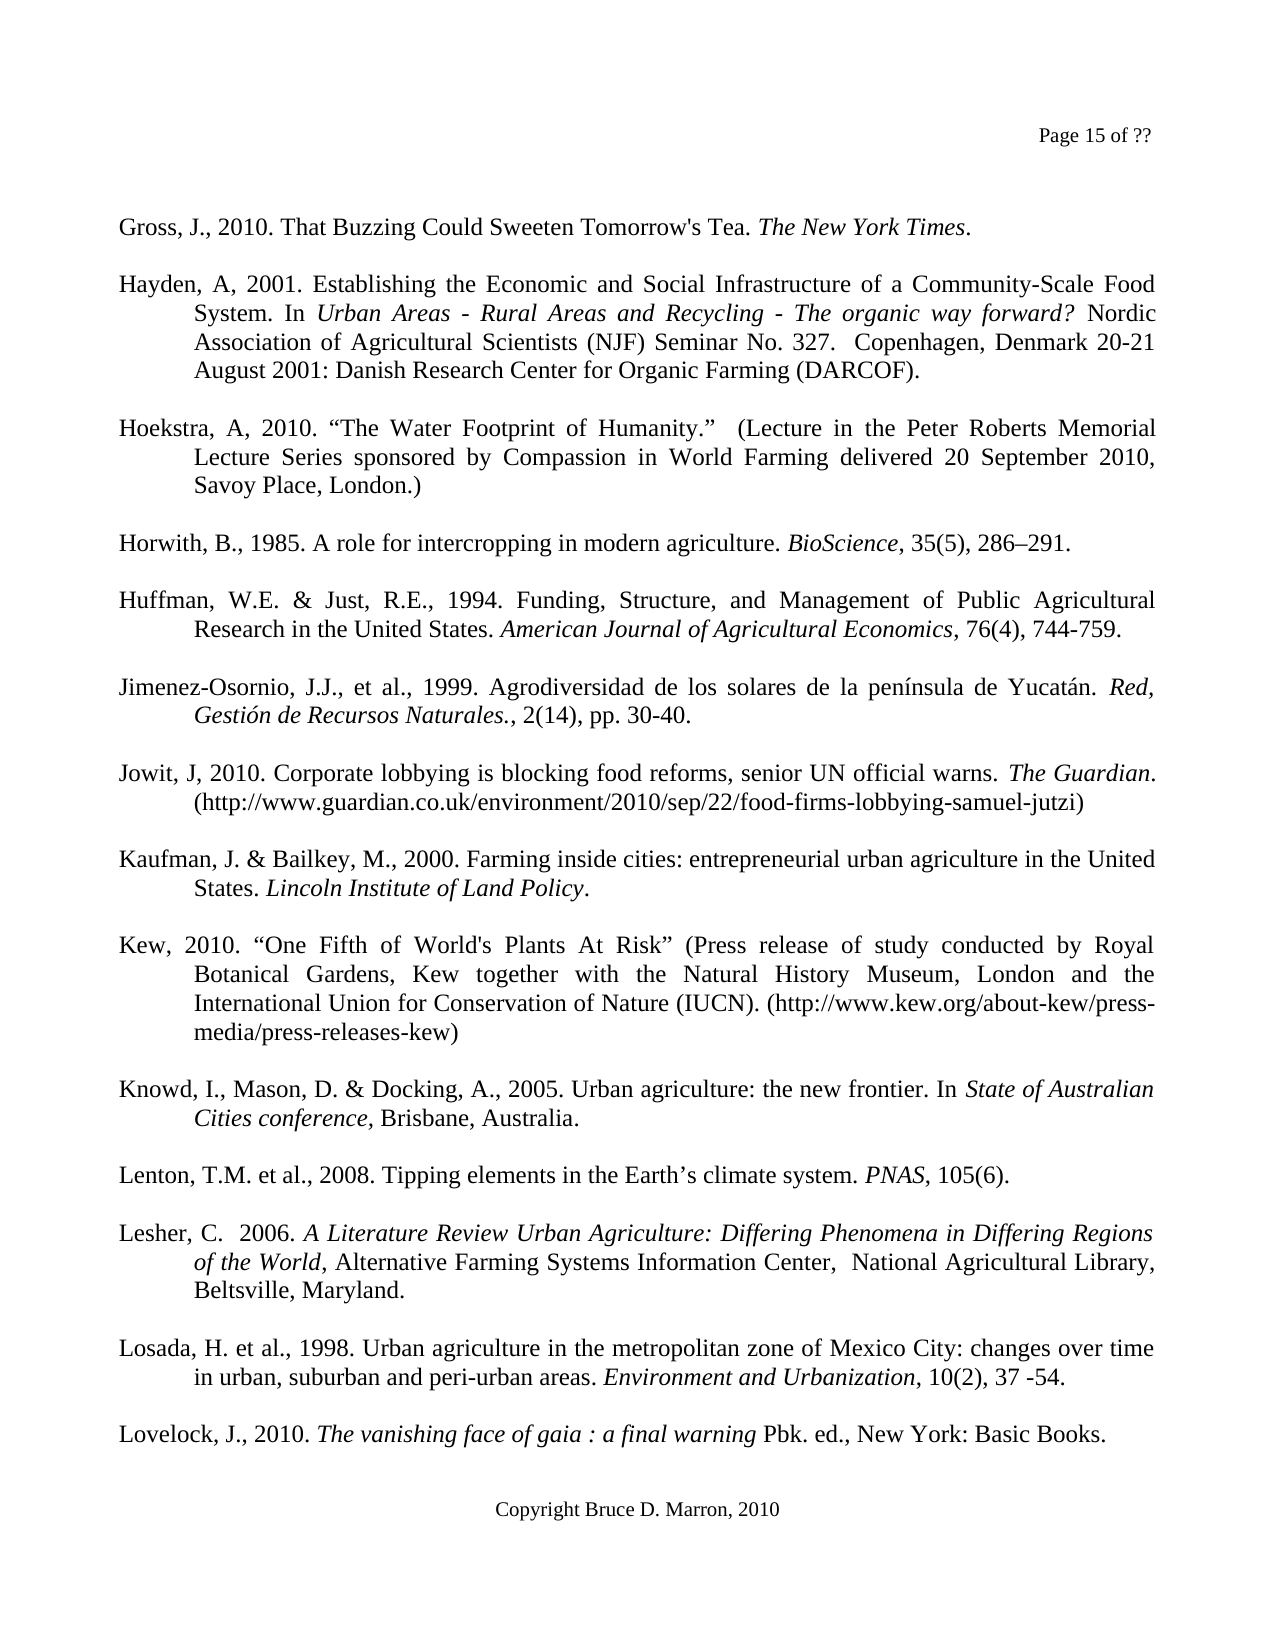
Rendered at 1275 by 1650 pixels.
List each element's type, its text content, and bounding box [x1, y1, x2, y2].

text Jimenez-Osornio, J.J., et al., 1999. Agrodiversidad de los solares de la península de Yucatán. Red, Gestión de Recursos Naturales., 2(14), pp. 30-40. [118, 672, 1156, 729]
text Hoekstra, A, 2010. “The Water Footprint of Humanity.” (Lecture in the Peter Roberts Memorial Lecture Series sponsored by Compassion in World Farming delivered 20 September 2010, Savoy Place, London.) [118, 413, 1156, 499]
text Lovelock, J., 2010. The vanishing face of gaia : a final warning Pbk. ed., New York: Basic Books. [118, 1419, 1156, 1448]
text Hayden, A, 2001. Establishing the Economic and Social Infrastructure of a Community-Scale Food System. In Urban Areas - Rural Areas and Recycling - The organic way forward? Nordic Association of Agricultural Scientists (NJF) Seminar No. 327. Copenhagen, Denmark 20-21 August 2001: Danish Research Center for Organic Farming (DARCOF). [118, 269, 1156, 384]
text Jowit, J, 2010. Corporate lobbying is blocking food reforms, senior UN official warns. The Guardian. (http://www.guardian.co.uk/environment/2010/sep/22/food-firms-lobbying-samuel-jutzi) [118, 758, 1156, 816]
text Gross, J., 2010. That Buzzing Could Sweeten Tomorrow's Tea. The New York Times. [118, 212, 1156, 241]
text Kew, 2010. “One Fifth of World's Plants At Risk” (Press release of study conducted by Royal Botanical Gardens, Kew together with the Natural History Museum, London and the International Union for Conservation of Nature (IUCN). (http://www.kew.org/about-kew/press-media/press-releases-kew) [118, 931, 1156, 1046]
text Kaufman, J. & Bailkey, M., 2000. Farming inside cities: entrepreneurial urban agriculture in the United States. Lincoln Institute of Land Policy. [118, 844, 1156, 902]
text Horwith, B., 1985. A role for intercropping in modern agriculture. BioScience, 35(5), 286–291. [118, 528, 1156, 557]
text Losada, H. et al., 1998. Urban agriculture in the metropolitan zone of Mexico City: changes over time in urban, suburban and peri-urban areas. Environment and Urbanization, 10(2), 37 -54. [118, 1333, 1156, 1391]
text Lesher, C. 2006. A Literature Review Urban Agriculture: Differing Phenomena in Differing Regions of the World, Alternative Farming Systems Information Center, National Agricultural Library, Beltsville, Maryland. [118, 1218, 1156, 1304]
text Lenton, T.M. et al., 2008. Tipping elements in the Earth’s climate system. PNAS, 105(6). [118, 1161, 1156, 1189]
text Huffman, W.E. & Just, R.E., 1994. Funding, Structure, and Management of Public Agricultural Research in the United States. American Journal of Agricultural Economics, 76(4), 744-759. [118, 586, 1156, 643]
text Knowd, I., Mason, D. & Docking, A., 2005. Urban agriculture: the new frontier. In State of Australian Cities conference, Brisbane, Australia. [118, 1074, 1156, 1132]
